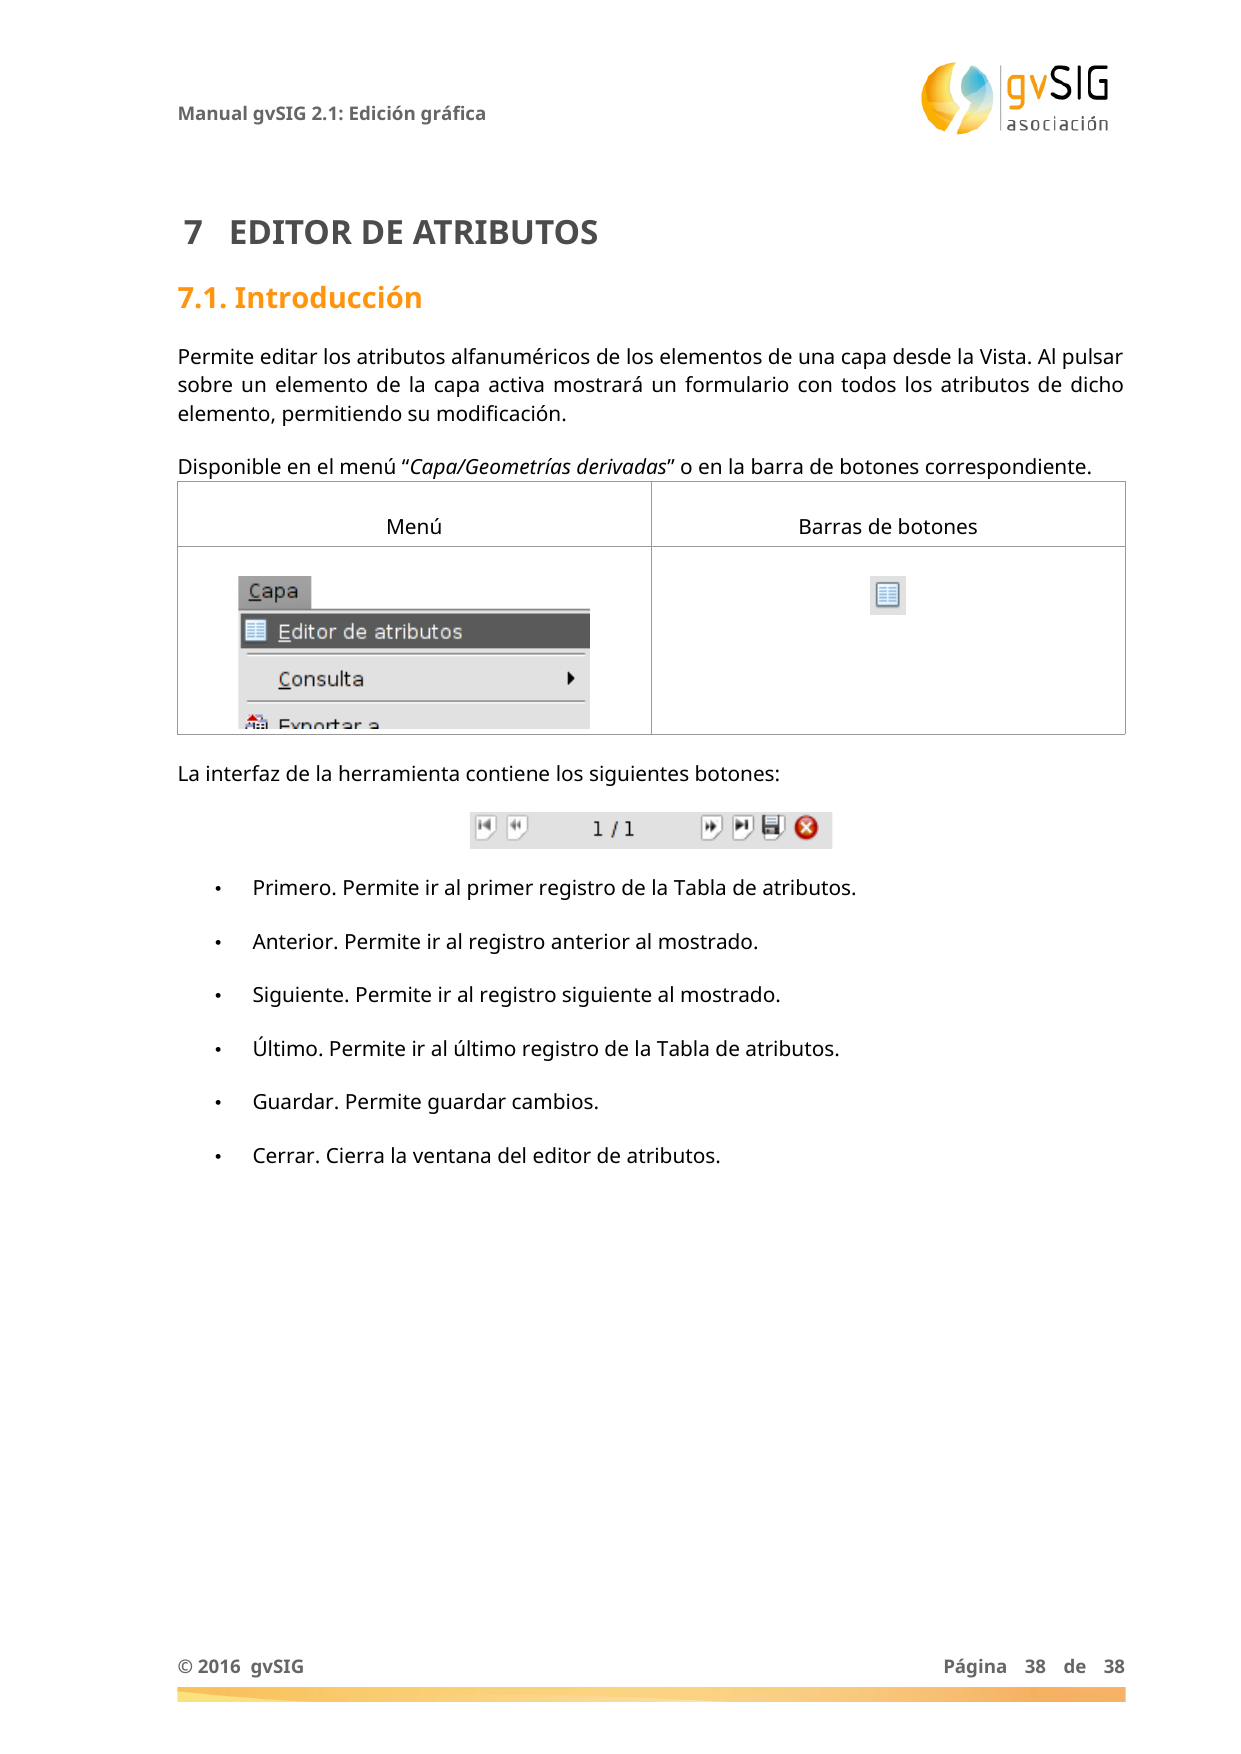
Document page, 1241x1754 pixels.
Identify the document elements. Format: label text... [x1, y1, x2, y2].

list Último. Permite ir al último registro de la Tabla de atributos. [215, 1034, 1125, 1062]
list Guardar. Permite guardar cambios. [215, 1087, 1125, 1116]
text La interfaz de la herramienta contiene los siguientes botones: [177, 759, 1125, 788]
subtitle editor DE ATRIBUTOS [183, 208, 1125, 254]
text Disponible en el menú “Capa/Geometrías derivadas” o en la barra de botones correspondiente. [177, 452, 1125, 481]
table_cell [652, 547, 1125, 734]
list Siguiente. Permite ir al registro siguiente al mostrado. [215, 980, 1125, 1009]
list Anterior. Permite ir al registro anterior al mostrado. [215, 927, 1125, 955]
picture [870, 576, 906, 615]
table_header Barras de botones [652, 482, 1125, 546]
subtitle 7.1. Introducción [177, 277, 1125, 317]
list Primero. Permite ir al primer registro de la Tabla de atributos. [215, 873, 1125, 902]
table_cell [178, 547, 651, 734]
picture [177, 1687, 1126, 1702]
text Permite editar los atributos alfanuméricos de los elementos de una capa desde la Vista. Al pulsar sobre un elemento de la capa activa mostrará un formulario con todos los atributos de dicho elemento, permitiendo su modificación. [177, 342, 1125, 427]
picture [902, 47, 1122, 148]
table_header Menú [178, 482, 651, 546]
picture [469, 812, 833, 849]
list Cerrar. Cierra la ventana del editor de atributos. [215, 1141, 1125, 1169]
picture [238, 576, 590, 729]
